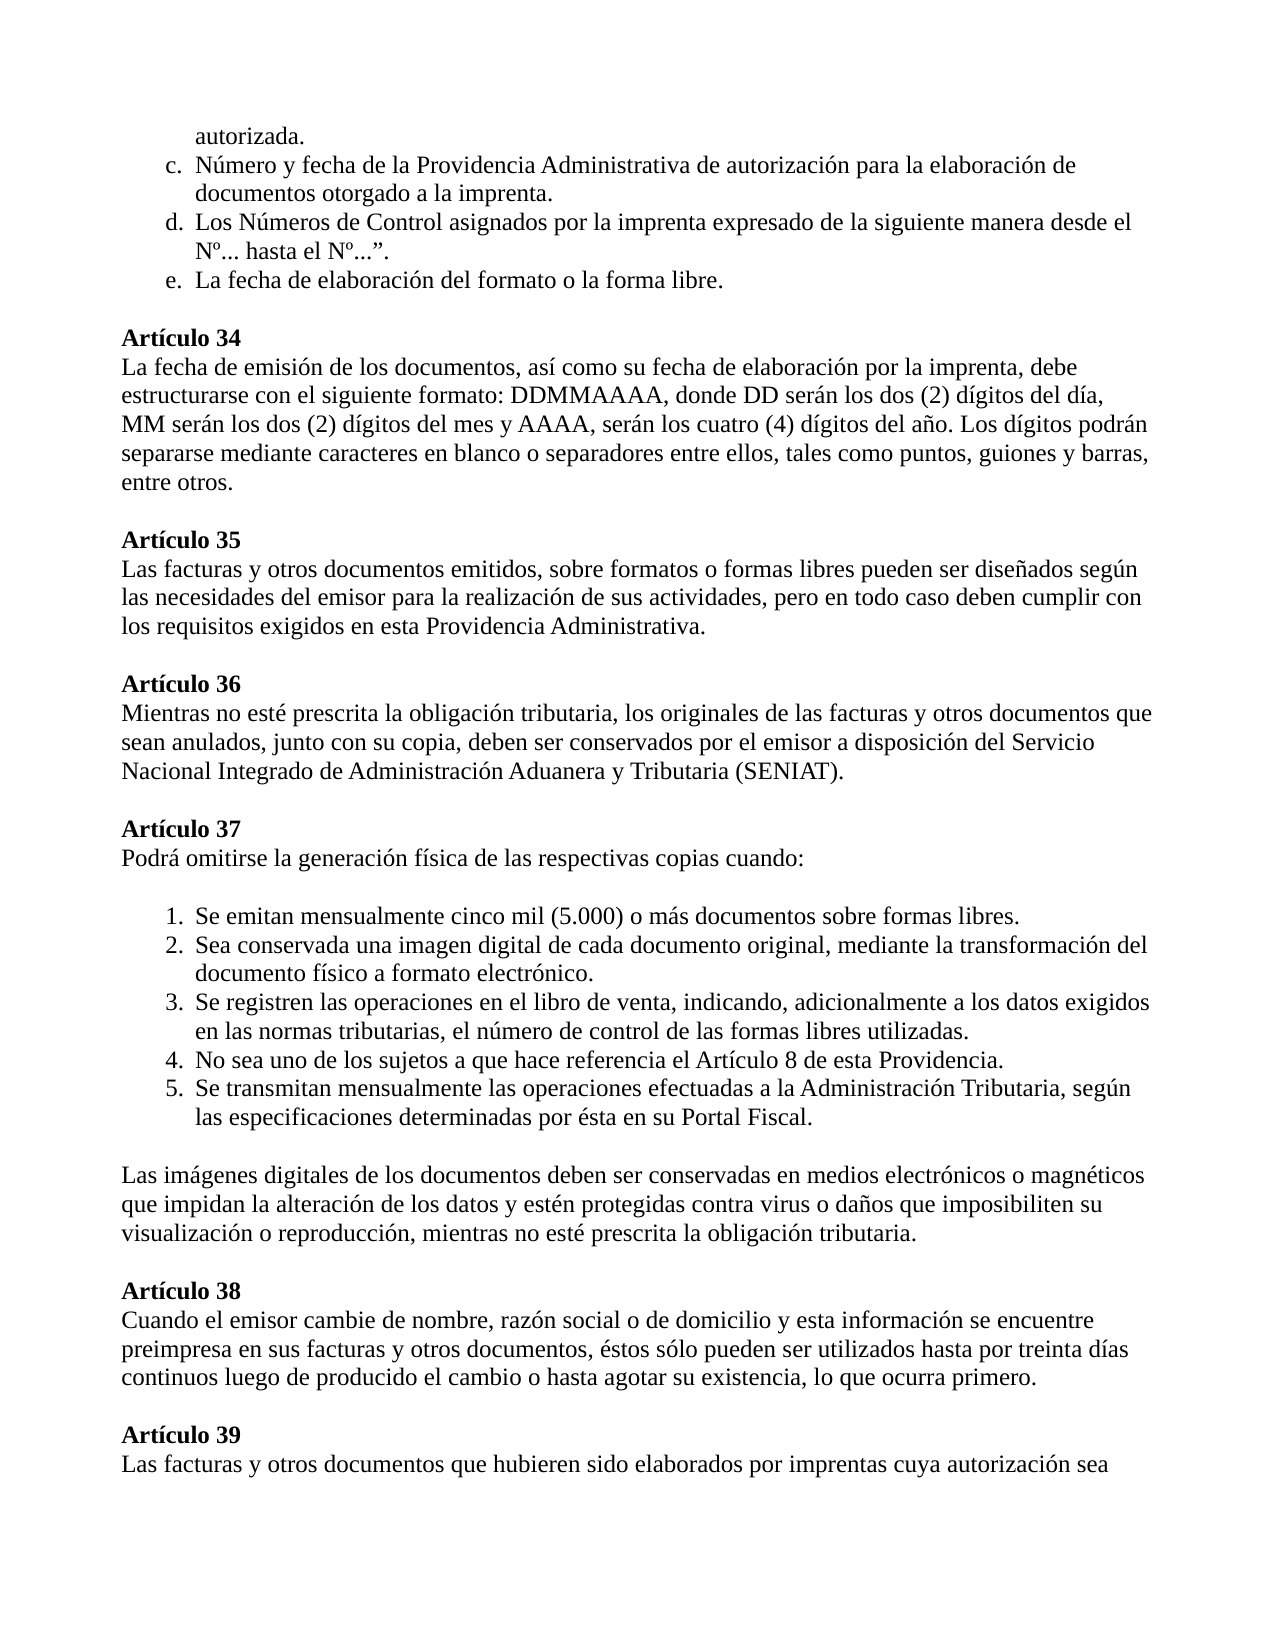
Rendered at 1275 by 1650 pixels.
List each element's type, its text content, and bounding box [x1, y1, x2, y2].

table_cell El Superintendente del Servicio Nacional Integrado de Administración Aduanera y Tributaria(SENIAT), en ejercicio de las atribuciones establecidas en los numerales 1, 8 y 36 del artículo 4 dela Ley del Servicio Nacional Integrado de Administración Aduanera y Tributaria, y de conformidadcon lo dispuesto en los artículos 54 y 57 del Decreto con Rango Valor y Fuerza de Ley queEstablece el Impuesto al Valor Agregado, en los artículos 5, 63, 64, 65 y 66 de su ReglamentoGeneral, en el artículo 91 de la Ley de Impuesto Sobre la Renta y en el artículo 175 de suReglamento.dicta la siguiente: PROVIDENCIA ADMINISTRATIVA QUE ESTABLECE LAS NORMAS GENERALES DEEMISIÓN DE FACTURAS Y OTROS DOCUMENTOS Capítulo I Disposiciones Generales Artículo 1 La presente Providencia Administrativa, tiene por objeto establecer las normas que rigen la emisión de facturas, órdenes de entrega o guías de despacho, notas de débito, notas de crédito, y los certificados de débito fiscal exonerado, de conformidad con la normativa que regula la tributación nacional atribuida al Servicio Nacional Integrado de Administración Aduanera y Tributaria(SENIAT). Artículo 2 El régimen previsto la presente Providencia Administrativa será aplicable a: Las personas jurídicas y las entidades económicas sin personalidad jurídica. Las personas naturales cuyos ingresos anuales sean superiores a un mil quinientas unidades tributarias (1.500 U.T.). Las personas naturales cuyos ingresos anuales sean iguales o inferiores a un mil quinientas unidades tributarias (1.500 U.T.), que sean contribuyentes ordinarios del impuesto al valor agregado. Las personas naturales cuyos ingresos anuales sean iguales o inferiores a un mil quinientas unidades tributarias (1.500 U.T.), que no sean contribuyentes ordinarios del impuesto al valor agregado, únicamente cuando emitan facturas que deban ser empleadas como prueba del desembolso por el adquirente del bien o el receptor del servicio, conforme a lo previsto en la Ley de Impuesto sobre la Renta. El resto de las facturas emitidas por las personas a las que hace referencia este numeral, deberán emitirse conforme a lo dispuesto en esta Providencia Administrativa o cumpliendo lo establecido en la Providencia Administrativa Nº 1.677, publicada en la Gaceta Oficial de la República Bolivariana de Venezuela Nº 37.661 del 31 de marzo del 2.003. Artículo 3 Están excluidas de la aplicación de esta Providencia Administrativa las siguientes operaciones: Las ventas de bienes inmuebles. Las importaciones no definitivas de bienes muebles. Las operaciones y servicios en general realizados por los bancos, institutos de créditos o empresas regidas por el Decreto Nº 6.287 con Rango, Valor y Fuerza de Ley de Reforma Parcial de la Ley General de Bancos y Otras Instituciones Financieras, incluidas las empresas de arrendamiento financiero y los fondos del mercado monetario; así como las realizadas por las instituciones bancarias de crédito o financieras regidas por leyes especiales, las instituciones y fondos de ahorro, los fondos de pensión, los fondos de retiro y previsión social y las entidades de ahorro y préstamo; con excepción de las operaciones de arrendamiento financiero o leasing en los términos establecidos en el parágrafo primero del artículo 5 del Decreto con Rango, Valor y Fuerza de Ley que Establece el Impuesto al Valor Agregado, las cuales deberán cumplir las disposiciones establecidas en esta Providencia Administrativa. Las operaciones realizadas por las bolsas de valores y las bolsas agrícolas, así como la comisión que los puestos de bolsas agrícolas cobren a sus clientes por el servicio prestado por la compra de productos y títulos de origen o destino agropecuario. Los servicios prestados bajo relación de dependencia de conformidad con la Ley Orgánica del Trabajo. Las actividades y operaciones realizadas por los entes creados por el Ejecutivo Nacional de conformidad con lo dispuesto en el Código Orgánico Tributario, con el objeto de asegurar la administración eficiente de los tributos de su competencia; así como las realizadas por los entes creados por los Estados o Municipios para los mismos fines. Los servicios de transporte público nacional de personas por vía terrestre. Los servicios médico-asistenciales y odontológicos, de cirugía y hospitalización, prestados por entes públicos. Las actividades realizadas por los parques nacionales, zoológicos, museos, centros culturales e instituciones similares, cuando se trate de entes sin fines de lucro exentos de impuesto sobre la renta. Los servicios educativos prestados por entes públicos. Los servicios de hospedaje, alimentación y sus accesorios, a estudiantes, ancianos, personas con discapacidad, excepcionales o enfermas, cuando sean prestados dentro de una institución destinada exclusivamente a servir a estos usuarios, siempre que esté exenta del impuesto sobre la renta. El Servicio Nacional Integrado de Administración Aduanera y Tributaria (SENIAT), dentro del plazo de dos (2) años contado a partir de la entrada en vigencia de esta Providencia Administrativa, deberá dictar las normas especiales de emisión de facturas y demás documentos que serán aplicables para las operaciones y servicios mencionados en los numerales 1, 3 y 4 del presente artículo. Artículo 4 El Servicio Nacional Integrado de Administración Aduanera y Tributaria (SENIAT), mediante Providencia Administrativa de carácter general, podrá autorizar la sustitución de las facturas y otros documentos o simplificar los requisitos exigidos para su emisión, tomando en consideración las características de los emisores y de las operaciones que se realicen. Artículo 5 El Servicio Nacional Integrado de Administración Aduanera y Tributaria (SENIAT), mediante Providencia Administrativa de carácter general, establecerá las normas para regular las imprentas autorizadas, las máquinas fiscales y, en general, la elaboración de las facturas y otros documentos. Capítulo II De los Medios de Emisión Artículo 6 Los sujetos regidos por esta Providencia Administrativa, deben emitir las facturas, las notas de débito y de crédito a través de los siguientes medios: Sobre formatos elaborados por imprentas autorizadas por el Servicio Nacional Integrado de Administración Aduanera y Tributaria (SENIAT). Sobre formas libres elaboradas por imprentas autorizadas por el Servicio Nacional Integrado de Administración Aduanera y Tributaria (SENIAT). En ningún caso, las facturas y otros documentos podrán emitirse manualmente sobre formas libres. Mediante Máquinas Fiscales. La adopción de cualquiera de los medios establecidos en este artículo queda a la libre elección de los contribuyentes, salvo lo previsto en el Artículo 8 de esta Providencia Administrativa. Los sujetos pasivos que no estén obligados al uso de máquinas fiscales, podrán utilizar simultáneamente más de un medio de emisión de facturas y otros documentos. Artículo 7 A los fines de lo previsto en esta Providencia Administrativa se entiende por: Formato elaborado por imprentas autorizadas: medio de emisión que debe contener desde la imprenta los datos y campos señalados en el Artículo 30 de esta Providencia Administrativa. Forma libre elaborada por imprentas autorizadas: medio de emisión que debe contener desde la imprenta los datos señalados en el Artículo 31 de esta Providencia Administrativa. Sistemas computarizados o automatizados para la emisión de facturas y otros documentos: herramienta tecnológica informática que permite imprimir la información correspondiente a las operaciones realizadas por los contribuyentes, sobre los formatos o formas libres elaborados por las imprentas autorizadas. Artículo 8 Los contribuyentes ordinarios del impuesto al valor agregado, los sujetos que realicen operaciones en Almacenes Libres de Impuestos (Duty Free Shops); y los sujetos que no califiquen como contribuyentes ordinarios del impuesto al valor agregado, deben utilizar exclusivamente Máquinas Fiscales para la emisión de facturas, cuando concurran las siguientes circunstancias: Obtengan ingresos brutos anuales superiores a un mil quinientas unidades tributarias (1.500U.T.). Realicen mayor número de operaciones de ventas o prestaciones de servicios con sujetos que no utilicen la factura como prueba del desembolso o del crédito fiscal según corresponda. Desarrollen conjunta o separadamente alguna de las actividades que se indican a continuación: Venta de alimentos, bebidas, cigarrillos y demás manufacturas de tabaco, golosinas, confiterías, bombonerías y otros similares. Venta de productos de limpieza de uso doméstico e industrial. Ventas de partes, piezas, accesorios, lubricantes, refrigerantes y productos de limpieza de vehículos automotores, así como el servicio de mantenimiento y reparación de vehículos automotores, siempre que estas operaciones se efectúen independientemente de la venta de los vehículos. A los efectos de este numeral se entenderá por vehículo automotor cualquier medio de transporte de tracción mecánica. Venta de materiales de construcción, artículos de ferretería, herramientas, equipos y materiales de fontanería, plomería y repuestos, partes y piezas de aire acondicionado, así como la venta de pinturas, barnices y lacas, vidrios y objetos de vidrio, vidrios y el servicio de instalación, cuando corresponda Venta de artículos de perfumería, cosméticos y de tocador. Venta de relojes y artículos de joyería, así como su reparación y servicio técnico. Venta de juguetes para niños y adultos, muñecos que representan personas o criaturas, modelos a escalas, sus accesorios, así como la venta o alquiler de películas y juegos. Venta de artículos de cuero, textiles, calzados, prendas de vestir, accesorios para prendas de vestir, artículos deportivos, maletas, bolsos de manos, accesorios de viaje y artículos similares, y sus servicios de reparación. Venta de flores, plantas, semillas, abonos, así como los servicios de floristería. Servicio de comida y bebidas para su consumo dentro o fuera de establecimiento tales como: restaurantes, bares, cantinas, panaderías, cafés o similares; incluyendo los servicios de comidas y bebidas a domicilio. Venta de productos farmacéuticos, medicinales, nutricionales, ortopédicos, lentes y sus accesorios. Venta de equipos de computación, sus partes, piezas, accesorios y consumibles, así como la venta de equipos de impresión y fotocopiado, sus partes, piezas y accesorios. Servicios de belleza, estética y acondicionamiento físico, tales como peluquerías, barberías, gimnasios, centro de masajes corporales y servicios conexos. Servicio de lavado y pulitura de vehículos automotores. Servicio de estacionamiento de vehículos automotores. Servicio de fotocopiado, impresión, encuadernación y revelado fotográfico. Servicios de alojamiento y hospedaje, prestados en hoteles, moteles, posadas y casa de huéspedes. Servicios de alquiler de cajas de correo o apartados postales (P.O. BOX). Venta de electrodomésticos o sus accesorios y repuestos. Ventas de libros, papelerías y artículos de oficina. Venta de muebles para el hogar y oficinas. Los sujetos pasivos dedicados a las actividades económicas previstas en el literal j del numeral 3 del presente artículo, deben emplear como medio de facturación obligatoria máquinas fiscales, independientemente que hayan obtenido o no la cantidad de ingresos establecidos en el numeral 1de este artículo. El Servicio Nacional Integrado de Administración Aduanera y Tributaria (SENIAT), mediante Providencia Administrativa de carácter general, podrá incluir o excluir determinadas actividades, alos fines de la aplicación, del presente artículo. A los fines del cálculo de los ingresos brutos y del número de operaciones a que se refieren los numerales 1 y 2 de este artículo, se deben considerar las operaciones realizadas durante el año calendario inmediato anterior al que esté en curso. Una vez nacida la obligación de utilizar máquinas fiscales, el sujeto no podrá utilizar otro medio de facturación, salvo en los casos previstos en el Artículo 11 de esta Providencia Administrativa. Artículo 9 Los sujetos regidos por esta Providencia Administrativa, deben emitir las órdenes de entrega o guías de despacho únicamente mediante los medios previstos en los numerales 1 y 2 del artículo 6, salvo que sean elaboradas por entes públicos nacionales, en los términos y condiciones que establezca la normativa aplicable. En los casos en que se utilicen Máquinas Fiscales como medio de facturación, las órdenes de entrega o guías de despacho deben emitirse sobre formatos elaborados por imprentas autorizadas. Artículo 10 Cuando los sistemas computarizados o automatizados para la emisión de facturas y otros documentos, se encuentren inoperantes o averiados, los documentos deberán emitirse sobre formatos elaborados por imprentas autorizadas, con el número del documento precedido de la palabra “serie”, seguida de caracteres que la identifiquen y diferencien. En estos casos, los emisores deben mantener permanentemente en el establecimiento los referidos formatos, a los fines de dar cumplimiento a lo establecido en este artículo. Artículo 11 Los usuarios obligados a utilizar Máquinas Fiscales conforme a lo establecido en el Artículo 8 de esta Providencia Administrativa, no pueden emplear simultáneamente otro medio para emitir facturas y notas de débito o de crédito, salvo cuando ocurra alguna de las situaciones que se enumeran a continuación, en cuyo caso deberán emitir dichos documentos sobre formatos elaborados por imprentas autorizadas: La Máquina Fiscal empleada no sea capaz de imprimir el nombre o razón social y el número de Registro Único de Información Fiscal (RIF) del adquirente o receptor de los bienes o servicios, cuando las operaciones se realicen entre contribuyentes ordinarios del impuesto al valor agregado o cuando las operaciones se realicen por sujetos que no califiquen como contribuyentes ordinarios del impuesto al valor agregado y se requiera el documento como prueba del desembolso, con forme a lo previsto en la Ley de Impuesto sobre la Renta. En este caso, si la factura de la Máquina Fiscal fue emitida, la misma debe anexarse a la copia de la factura emitida sobre formatos elaborados por imprentas autorizadas. La Máquina Fiscal se encuentre inoperante o averiada. La Máquina Fiscal no pueda emitir notas de débito y notas de crédito. El usuario realice operaciones por cuenta de terceros. El usuario realice operaciones de exportación. El usuario realice operaciones de ventas fuera del establecimiento a través de ruteros, vendedores a domicilio, representantes y otros similares a los aquí señalados. El usuario realice operaciones en donde debe emitir más de una copia de la factura, por exigencias de normas legales o reglamentarias, así como por solicitud de los órganos y entes públicos. Los usuarios de Máquinas Fiscales deben mantener permanentemente en el establecimiento los formatos elaborados por imprentas autorizadas, a los fines de dar cumplimiento a lo establecido en este artículo. Artículo 12 El Servicio Nacional Integrado de Administración Aduanera y Tributaria (SENIAT), mediante Providencia Administrativa de carácter general, podrá autorizar el uso de medios distintos a los previstos en el Artículo 6 de esta Providencia Administrativa, para la emisión de facturas y otros documentos. Capítulo III De los Documentos Sección I De las facturas Artículo 13 Las facturas emitidas sobre formatos o formas libres, por los contribuyentes ordinarios del impuesto al valor agregado, deben cumplir los siguientes requisitos: Contener la denominación de “Factura”. Numeración consecutiva y única. Número de Control preimpreso. Total de los Números de Control asignados, expresado de la siguiente manera “desde el Nº... hasta el Nº...”. Nombre y Apellido o razón social, domicilio fiscal y número de Registro Único de Información Fiscal (RIF) del emisor. Fecha de emisión constituida por ocho (8) dígitos. Nombre y Apellido o razón social y número de Registro Único de Información Fiscal (RIF), del adquirente del bien o receptor del servicio. Podrá prescindirse del número de Registro Único de Información Fiscal (RIF), cuando se trate de personas naturales que no requieran la factura a efectos tributarios, en cuyo caso deberá expresarse, como mínimo, el número de cédula de identidad o pasaporte, del adquirente o receptor. Descripción de la venta del bien o de la prestación del servicio, con indicación de la cantidad y monto. Podrá omitirse la cantidad en aquellas prestaciones de servicio que por sus característicasésta no pueda expresarse. Si se trata de un bien o servicio exento, exonerado o no gravado con elimpuesto al valor agregado, deberá aparecer al lado de la descripción o de su precio, el carácter E separado por un espacio en blanco y entre paréntesis según el siguiente formato: (E). En los casos que se carguen o cobren conceptos en adición al precio o remuneración convenidos o se realicen descuentos, bonificaciones, anulaciones y cualquier otro ajuste al precio, deberá indicarse la descripción y valor de los mismos. Especificación del monto total de la base imponible del impuesto al valor agregado, discriminada según la alícuota, indicando el porcentaje aplicable, así como la especificación del monto total exento o exonerado. Especificación del monto total del impuesto al valor agregado, discriminado según la alícuota indicando el porcentaje aplicable. Indicación del valor total de la venta de los bienes o de la prestación del servicio o de la suma de ambos, si corresponde. Contener la frase “sin derecho a crédito fiscal”, cuando se trate de las copias de las facturas. En los casos de operaciones gravadas con el impuesto al valor agregado, cuya contraprestación haya sido expresada en moneda extranjera, equivalente a la cantidad correspondiente en moneda nacional, deberán constar ambas cantidades en la factura, con indicación del monto total y del tipo de cambio aplicable. Razón social y el número de Registro Único de Información Fiscal (RIF), de la imprenta autorizada, así como la nomenclatura y fecha de la Providencia Administrativa de autorización. Fecha de elaboración de los formatos o formas libres por la imprenta autorizada, constituida por ocho (8) dígitos. Artículo 14 Las facturas emitidas mediante Máquinas Fiscales, por los contribuyentes ordinarios del impuesto al valor agregado, deben contener la siguiente información: La denominación “Factura”. Nombre y Apellido o razón social, número de Registro Único de Información Fiscal (RIF) y domicilio fiscal del emisor. Número consecutivo y único. La hora y fecha de emisión. Descripción, cantidad y monto del bien o servicio. Podrá omitirse la cantidad en las prestaciones de servicio que por sus características no puedan expresarse. En los casos en que las características técnicas de la Máquina Fiscal limiten la impresión de la descripción específica del bien o servicio, deben identificarse los mismos genéricamente. Si se tratare de productos o servicios exentos o exonerados o no sujetos del impuesto al valor agregado, debe aparecer junto con de la descripción de los mismos o de su precio, el carácter E separado por un espacio en blanco y entre paréntesis según el siguiente formato: (E). La descripción del bien o servicio debe estar separada, al menos, por un caracter en blanco de su precio. En caso de que la longitud de la descripción supere una línea el texto puede continuar en las líneas siguientes imprimiéndose el correspondiente precio en la última línea ocupada. En los casos que se carguen o cobren conceptos en adición al precio o remuneración convenidos o se realicen descuentos, bonificaciones, anulaciones y cualquier otro ajuste al precio, deberá indicarse la descripción y valor de los mismos. Especificación del monto total de la base imponible del impuesto al valor agregado, discriminada según la alícuota, indicando el porcentaje aplicable, así como la especificación del monto total exento o exonerado. Especificación del monto total del impuesto al valor agregado, discriminado según la alícuota indicando el porcentaje aplicable. En los casos de operaciones gravadas con el impuesto al valor agregado, cuya contraprestación haya sido expresada en moneda extranjera, equivalente a la cantidad correspondiente en moneda nacional, deben constar ambas cantidades en la factura, con indicación del monto total y del tipo de cambio aplicable. Indicación del valor total de la venta de los bienes o de la prestación del servicio o de la suma de ambos, si corresponde, precedido de la palabra “TOTAL” y, al menos, un espacio en blanco. Logotipo Fiscal seguido del Número de Registro de la Máquina Fiscal, los cuales deben aparecer en ese orden al final de la factura, en una misma línea, con al menos tres (3) espacios de separación. Las facturas emitidas mediante Máquinas Fiscales darán derecho a crédito fiscal o al desembolso, cuando, además de cumplir con todos los requisitos establecidos en este artículo, la misma imprima el nombre o razón social y el número de Registro Único de Información Fiscal (RIF) del adquirente o receptor de los bienes o servicios en la propia factura. Artículo 15 Las facturas emitidas sobre formatos o formas libres, por los sujetos que no califiquen como contribuyentes ordinarios del impuesto al valor agregado, deben contener la siguiente información: La denominación “Factura”. Numeración consecutiva y única. Número de control preimpreso. Total de los números de control asignados, expresado de la siguiente manera “desde el Nº... hasta el Nº...”. Nombre y Apellido o razón social, domicilio fiscal y número de Registro Único de Información Fiscal (RIF) del emisor. La expresión “Contribuyente Formal” o “no sujeto al impuesto al valor agregado”, de ser el caso. Fecha de emisión, constituida por ocho (8) dígitos. Nombre y Apellido o razón social y el número de Registro Único de Información Fiscal (RIF) del adquirente del bien o receptor del servicio. Podrá prescindirse del número de Registro Único de Información Fiscal (RIF) cuando se trate de personas naturales que no requieran la factura a efectos tributarios, en cuyo caso deberá expresarse, como mínimo, el número de cédula de identidad o pasaporte del adquirente o receptor. Descripción de la venta del bien o de la prestación del servicio, con indicación de la cantidad y monto. En los casos que se carguen o cobren conceptos en adición al precio o remuneración convenidos o se realicen descuentos, bonificaciones, anulaciones y cualquier otro ajuste al precio, deberá indicarse la descripción y valor de los mismos. En los casos de operaciones cuya contraprestación haya sido expresada en moneda extranjera, equivalente a la cantidad correspondiente en moneda nacional, deberán constar ambas cantidades en la factura, con indicación del monto total y del tipo de cambio aplicable. Indicación del valor total de la venta o la prestación del servicio, o de la suma de ambos, si corresponde. Razón social y el número de Registro Único de Información Fiscal (RIF) de la imprenta autorizada, así como la nomenclatura y fecha de la Providencia Administrativa de autorización. Fecha de elaboración de los formatos libres por la imprenta autorizada, constituida por ocho (8) dígitos. Artículo 16 Las facturas emitidas mediante Máquinas Fiscales, por los sujetos que no califiquen como contribuyentes ordinarios del impuesto al valor agregado, deben contener la siguiente información: La denominación “Factura”. Nombre y Apellido o razón social, número de Registro Único de Información Fiscal (RIF) y domicilio fiscal del emisor. La expresión “contribuyente formal” o “no sujeto al impuesto al valor agregado”, según sea el caso. Número consecutivo y único. La hora y fecha de emisión. Descripción, cantidad y monto del bien o servicio. Podrá omitirse la cantidad en las prestaciones de servicio que por sus características no puedan expresarse. En los casos en que las características técnicas de la máquina fiscal limiten la impresión de la descripción específica del bien o servicio, deben identificarse los mismos genéricamente. La descripción del bien o servicio debe estar separada, al menos, por un caracter en blanco de su precio. En caso de que la longitud de la descripción supere una línea, el texto podrá continuar en las líneas siguientes imprimiéndose el correspondiente precio en la última línea ocupada. En los casos que se carguen o cobren conceptos en adición al precio o remuneración convenidos o se realicen descuentos, bonificaciones, anulaciones y cualquier otro ajuste al precio, deberá indicarse la descripción y valor de los mismos. En los casos de operaciones cuya contraprestación haya sido expresada en moneda extranjera, equivalente a la cantidad correspondiente en moneda nacional, deberán constar ambas cantidades en la factura, con indicación del monto total y del tipo de cambio aplicable. Indicación del valor total de la venta de los bienes o de la prestación del servicio o de la suma de ambos, si corresponde, precedido de la palabra “TOTAL” y, al menos, un espacio en blanco. Logotipo Fiscal seguido del Número de Registro de la Máquina Fiscal, los cuales deberán aparecer en ese orden al final de la factura en una misma línea, con al menos tres (3) espacios de separación. En estos casos, las facturas emitidas mediante Máquinas Fiscales darán derecho al desembolso, cuando, además de cumplir con todos los requisitos establecidos en este artículo, la Máquina Fiscal sea capaz de imprimir el nombre o razón social y el número de Registro Único de Información Fiscal (RIF) del adquirente o receptor de los bienes o servicios. Artículo 17 Las facturas que se emitan a los fines de documentar las operaciones de exportación, deben cumplir los siguientes requisitos: Contener la denominación “Factura”. Numeración consecutiva y única. Número de Control preimpreso. Total de los Números de Control asignados, expresado de la siguiente manera “desde el Nº...hasta el Nº...”. Nombre y Apellido o razón social, domicilio fiscal y número de Registro Único de Información Fiscal (RIF) del emisor. Fecha de emisión, constituida por ocho (8) dígitos. Nombre y Apellido o razón social del adquirente del bien o receptor del servicio. Descripción de la venta del bien o de la prestación del servicio, con indicación de la cantidad y del monto. En los casos que se carguen o cobren conceptos en adición al precio o remuneración convenidos o se realicen descuentos, bonificaciones, anulaciones y cualquier otro ajuste al precio, deberá indicarse la descripción y valor de los mismos. Especificación del monto total de la base imponible, la alícuota aplicable y el valor total de la exportación, expresado en moneda extranjera y su equivalente en moneda nacional, con indicación del tipo de cambio. Razón social y el número de Registro Único de Información Fiscal (RIF), de la imprenta autorizada, y nomenclatura y fecha de la Providencia Administrativa de autorización. Fecha de elaboración de los formatos o formas libres por la imprenta autorizada, constituida por ocho (8) dígitos. Artículo 18 Las facturas emitidas en el extranjero por personas no residentes en el país, que estén destinadas a ser empleadas como prueba del desembolso a los fines del impuesto sobre la renta, están sujetas a las disposiciones legales del país respectivo, debiendo constar en ellas, como mínimo: Nombre completo o razón social y domicilio del prestador del servicio o del vendedor de los bienes. Descripción de la venta del bien o de la prestación del servicio y precio. Si el precio hace referencia a varios bienes o servicios iguales, se deberá indicar la cantidad. Fecha de emisión y monto total de la operación. Nombre completo o razón social y número de Registro Único de Información Fiscal (RIF), del adquirente del bien o receptor del servicio. En los casos de importación de bienes se sujetarán a lo establecido en la legislación aduanera. En todo caso, el contribuyente está en la obligación de presentar, a requerimiento de la Administración Tributaria, una traducción al castellano de las facturas. Artículo 19 Los emisores de facturas sobre formas libres elaboradas por imprentas autorizadas, o a través de máquinas fiscales, pueden contar con dispositivos de lectura de códigos de barra u otros mecanismos electrónicos que faciliten la captura de los datos relativos a la identificación del adquirente del bien o receptor del servicio. Sección II De las órdenes de entrega o guías de despacho Artículo 20 Las órdenes de entrega o guías de despacho deben emitirse únicamente para amparar el traslado de bienes muebles que no representen ventas. En los casos en que la Ley que establece el Impuesto al Valor Agregado disponga la posibilidad de amparar operaciones de ventas mediante órdenes de entrega o guías de despacho, la respectiva factura deberá emitirse dentro del mismo período de imposición, haciendo referencia a la orden de entrega o guía de despacho que soportó la entrega de bienes, excepto para las facturas impresas a través de máquinas fiscales. Artículo 21 El original y las copias de las órdenes de entregas o guías de despacho que se emitan, deben contener los enunciados “Orden de Entrega” o “Guía de Despacho”, los requisitos indicados en los numerales del 2, 3, 4, 5, 6, 15 y 16 del Artículo 13 de esta Providencia Administrativa y la expresión “sin derecho a crédito fiscal”. Cuando las órdenes de entrega o guías de despacho sean elaboradas por entes públicos nacionales, en los términos y condiciones que establezca la normativa aplicable, no se requerirá el cumplimiento de los requisitos previstos en los numerales 3,4, 15 y 16 del Artículo 13 de esta Providencia Administrativa. En las órdenes o guías deben detallarse los bienes que se trasladan, señalando la capacidad, peso o volumen, descripción, características y su precio. En los traslados que no representen ventas puede omitirse el precio, indicándose el motivo, tal como: reparación, traslado a depósitos, almacenes o bodegas de otros o del propio emisor contribuyente, traslado para su distribución u otras causas. Igualmente, debe indicarse el nombre y apellido o razón social y el número de Registro Único de Información Fiscal (RIF) del receptor de los bienes, o en su caso, del mismo emisor. Las órdenes de entrega o guías de despacho emitidas por los sujetos que no califiquen como contribuyentes ordinarios del impuesto al valor agregado, deben contener adicionalmente la expresión “contribuyente formal” o “no sujeto al impuesto al valor agregado”, según sea el caso. Sección III De las notas de débito y de crédito Artículo 22 Las notas de débito o de crédito deben emitirse en el caso de ventas de bienes o prestaciones deservicios que quedaren sin efecto parcial o totalmente u originaren un ajuste, por cualquier causa, y por las cuales se otorgaron facturas. El original y las copias de las notas de débito y de crédito, deben contener el enunciado: “Nota de Débito” o “Nota de Crédito”. Artículo 23 Las notas de débito y de crédito emitidas a través de los medios señalados en los numerales 1 y 2del Artículo 6 de esta Providencia Administrativa, deben cumplir con los requisitos previstos en el Artículo 13 o en el Artículo 15 de esta Providencia Administrativa, según sea el caso, con excepción de lo establecido en el numeral 1 de los referidos artículos. Igualmente, deben hacer referencia a la fecha, número y monto de la factura que soportó la operación. Artículo 24 Las notas de débito y de crédito emitidas a través de Máquinas Fiscales deben tener una numeración consecutiva y única y contener los requisitos señalados en el Artículo 14 o en el Artículo 16 de esta Providencia Administrativa, según sea el caso, con excepción de lo establecido en el numeral 1 de los referidos artículos. Igualmente, deben contener: Nombre y apellido o razón social y número de Registro Único de Información Fiscal (RIF) o cédula de identidad del comprador. Número y fecha de factura que soportó la operación. Número de Registro de la Máquina Fiscal a través de la cual se emitió la factura que soportó la operación. Número de control de la factura que soportó la operación, si ésta fue emitida sobre un formato o una forma libre. Sección IV De las Certificaciones de Débitos Fiscales Exonerados Artículo 25 Las certificaciones de Débito Fiscal Exonerado, deben emitirse únicamente, en los casos que así lo establezca el respectivo Decreto de Exoneración, sobre formatos o formas libres elaboradas por imprentas autorizadas, debiendo cumplir con los siguientes requisitos: Contener la denominación “Certificación de Débito Fiscal Exonerado” Numeración consecutiva y única. Número de control preimpreso. Total de los Números de Control, expresado de la siguiente manera “desde el Nº... hasta elNº...”. Nombre y Apellido o razón social, domicilio fiscal y número de Registro Único de Información Fiscal (RIF) del emisor. Fecha de emisión, constituida por ocho (8) dígitos. Nombre y Apellido o razón social y Número de Registro único de Información Fiscal (RIF) del Proveedor. Números, Fechas y Números de Control de las Facturas, Notas de Crédito y Notas de Débito, recibidas. Monto Total del Impuesto al Valor Agregado. Razón social y número de Registro Único de Información Fiscal (RIF), de la imprenta autorizada, así como la nomenclatura y fecha de la Providencia Administrativa de autorización. Fecha de elaboración del documento por la imprenta autorizada, constituida por ocho (8)dígitos. Incorporar los mecanismos de seguridad indicados por el emisor del certificado, que permitan verificar en forma fehaciente la autenticidad del documento, así como la integridad de todas sus partes esenciales. Sección V Disposiciones comunes Artículo 26 Las facturas y otros documentos emitidos conforme a lo dispuesto en el numeral 1 del Artículo 6 o numeral 6 del artículo 11 de esta Providencia Administrativa en distintas áreas de un mismo establecimiento, en más de un establecimiento o sucursal o fuera del establecimiento, deben emitirse con una numeración consecutiva y única, precedida de la palabra “serie”, seguida de caracteres que la identifiquen y diferencien unas de otras. Artículo 27 Las facturas y otros documentos emitidos conforme a lo dispuesto en el numeral 2 del Artículo 6 o numeral 6 del artículo 11 de esta Providencia Administrativa, en distintas áreas de un mismo establecimiento, en más de un establecimiento o sucursal, siempre que el emisor carezca de un sistema computarizado o automatizado de facturación centralizado, deben emitirse con una numeración consecutiva y única precedida de la palabra “serie” seguida de caracteres que la identifiquen y diferencien unas de otras. En todo caso, la palabra “serie”, los caracteres que la identifican y el número debe imprimirlo el sistema computarizado o automatizado utilizado para la emisión de facturas y otros documentos. Artículo 28 En los casos que se emitan facturas y otros documentos sobre formas libres elaboradas por imprentas autorizadas, el emisor puede fraccionar dichas formas y distribuirlas entre las distintas áreas de emisión. Artículo 29 El original y las copias de las facturas y otros documentos que se emitan a través de los medios señalados en los numerales 1 y 2 del Artículo 6 de esta Providencia Administrativa, deben poseer el mismo número de control. Artículo 30 Las imprentas autorizadas deben reflejar en los formatos que elaboren, como mínimo los siguientes datos: El número de control. La denominación y número del documento. La palabra “serie” y los caracteres que la identifiquen y diferencien, cuando corresponda. El nombre completo o razón social, domicilio fiscal y el número de Registro Único de Información Fiscal (RIF) del emisor. La razón social y el número de Registro Único de Información Fiscal (RIF) de la imprenta autorizada. Número y fecha de la Providencia Administrativa de autorización para la elaboración de documentos. Los Números de Control asignados, expresado de la siguiente manera “desde el Nº... hasta el Nº...”. La fecha de elaboración constituida por ocho (8) dígitos. Los campos o espacios que permitan agregar el resto de los datos e informaciones señalados en el Artículo 13, el Artículo 15 o el Artículo 17 de esta Providencia Administrativa, según corresponda. Artículo 31 Las imprentas autorizadas deben reflejar en las formas libres que elaboren, como mínimo, los siguientes datos: El número de control. El número de Registro Único de Información Fiscal (RIF) del emisor. La razón social y el número de Registro Único de Información Fiscal (RIF) de la imprenta autorizada. Número y fecha de la Providencia Administrativa de autorización para la elaboración de documentos. Los Números de Control asignados, expresados de la siguiente manera “desde el Nº… hasta elNº…” La fecha de elaboración constituida por ocho (8) dígitos. En ningún caso las imprentas deberán colocar en las formas libres, la denominación y el número del documento. Artículo 32 Cuando se utilicen medios propios para la emisión de facturas por cuenta de terceros, incluso, en los casos en que se realicen operaciones por cuenta de éstos, el emisor deberá cumplir lo establecido en esta Providencia Administrativa, señalando adicionalmente por cada sujeto a favor de quien se emite la factura: Nombre o razón social y número de Registro Único de Información Fiscal (RIF) del tercero. Descripción de la venta del bien o de la prestación del servicio, con indicación de la cantidad y monto. Si se trata de un bien o servicio exento, exonerado o no gravado con el impuesto al valor agregado deberá aparecer al lado de la descripción o de su precio, el carácter E separado por un espacio en blanco y entre paréntesis según el siguiente formato: (E). Especificación del monto total de la base imponible del impuesto al valor agregado, de ser el caso, discriminada según la alícuota, indicando el porcentaje aplicable, así como la especificación del monto total exento o exonerado. Especificación del monto total del impuesto al valor agregado, discriminado según la alícuota indicando el porcentaje aplicable, de ser el caso. Indicación del valor total de la venta de los bienes o de la prestación del servicio o de la suma de ambos, si corresponde. En los casos de operaciones gravadas con el impuesto al valor agregado, cuya contraprestación haya sido expresada en moneda extranjera, equivalente a la cantidad correspondiente en moneda nacional, deberán constar ambas cantidades en la factura, con indicación del monto total y del tipo de cambio aplicable. En tales casos, el emisor deberá entregar a los sujetos a favor de quienes se emite la factura, a más tardar dentro de los cinco días del mes siguiente a aquél en que se emite la factura, una copia certificada de la copia de la factura. El Servicio Nacional Integrado de Administración Aduanera y Tributaria (SENIAT), mediante Providencia Administrativa, podrá establecer el cumplimiento de determinados deberes y formalidades para la emisión de las referidas certificaciones. Artículo 33 Las facturas y otros documentos emitidos sobre formatos y formas libres deben ser de una página, con una longitud mínima de ocho (8) centímetros. Cuando las operaciones realizadas no puedan reflejarse en una sola página, se emitirán tantas facturas o documentos como sean necesarios, con un número de factura o documento distinto para cada uno. Podrá reflejarse, exclusivamente, en el reverso de la factura la siguiente información: Nombre y Apellido o razón social, domicilio fiscal y número de Registro Único de información Fiscal del emisor. La razón social y el número de Registro Único de Información Fiscal (RIF) de la imprenta autorizada. Número y fecha de la Providencia Administrativa de autorización para la elaboración de documentos otorgado a la imprenta. Los Números de Control asignados por la imprenta expresado de la siguiente manera desde el Nº... hasta el Nº...”. La fecha de elaboración del formato o la forma libre. Artículo 34 La fecha de emisión de los documentos, así como su fecha de elaboración por la imprenta, debe estructurarse con el siguiente formato: DDMMAAAA, donde DD serán los dos (2) dígitos del día, MM serán los dos (2) dígitos del mes y AAAA, serán los cuatro (4) dígitos del año. Los dígitos podrán separarse mediante caracteres en blanco o separadores entre ellos, tales como puntos, guiones y barras, entre otros. Artículo 35 Las facturas y otros documentos emitidos, sobre formatos o formas libres pueden ser diseñados según las necesidades del emisor para la realización de sus actividades, pero en todo caso deben cumplir con los requisitos exigidos en esta Providencia Administrativa. Artículo 36 Mientras no esté prescrita la obligación tributaria, los originales de las facturas y otros documentos que sean anulados, junto con su copia, deben ser conservados por el emisor a disposición del Servicio Nacional Integrado de Administración Aduanera y Tributaria (SENIAT). Artículo 37 Podrá omitirse la generación física de las respectivas copias cuando: Se emitan mensualmente cinco mil (5.000) o más documentos sobre formas libres. Sea conservada una imagen digital de cada documento original, mediante la transformación del documento físico a formato electrónico. Se registren las operaciones en el libro de venta, indicando, adicionalmente a los datos exigidos en las normas tributarias, el número de control de las formas libres utilizadas. No sea uno de los sujetos a que hace referencia el Artículo 8 de esta Providencia. Se transmitan mensualmente las operaciones efectuadas a la Administración Tributaria, según las especificaciones determinadas por ésta en su Portal Fiscal. Las imágenes digitales de los documentos deben ser conservadas en medios electrónicos o magnéticos que impidan la alteración de los datos y estén protegidas contra virus o daños que imposibiliten su visualización o reproducción, mientras no esté prescrita la obligación tributaria. Artículo 38 Cuando el emisor cambie de nombre, razón social o de domicilio y esta información se encuentre preimpresa en sus facturas y otros documentos, éstos sólo pueden ser utilizados hasta por treinta días continuos luego de producido el cambio o hasta agotar su existencia, lo que ocurra primero. Artículo 39 Las facturas y otros documentos que hubieren sido elaborados por imprentas cuya autorización sea posteriormente revocada pueden ser utilizados válidamente hasta agotar su existencia. Artículo 40 Las facturas y otros documentos que no hayan sido utilizados deben ser destruidos, previa autorización de la Gerencia Regional de Tributos Internos del domicilio fiscal del emisor o la que sea competente en virtud de su condición de sujeto pasivo especial, cuando: Se encontraren dañados de modo que resulte imposible su utilización. No puedan utilizarse por disposición del Servicio Nacional Integrado de Administración Aduanera y Tributaria (SENIAT), conforme se establezca en Providencia Administrativa de carácter general que al efecto sea dictada. Se produzcan cambios en la identificación del emisor o en su domicilio fiscal. La autorización para la destrucción de facturas y otros documentos debe solicitarse dentro de los quince días continuos después de ocurrida alguna de las causas señaladas en los numerales 1 y 2de este artículo. Para el caso regulado en el numeral 3 del presente artículo, la autorización deberá solicitarse dentro de los quince días continuos después de transcurrido el plazo establecido en el Artículo 38 de esta Providencia Administrativa. Artículo 41 Las facturas y otros documentos que se emitan no deben tener tachaduras ni enmendaduras, salvo en los casos que autorice el Servicio Nacional Integrado de Administración Aduanera y Tributaria(SENIAT), mediante Providencia Administrativa de carácter general. Artículo 42 Mientras no esté prescrita la obligación tributaria, los datos contenidos en las facturas y otros documentos deben ser legibles y permanecer sin alteraciones. Artículo 43 En los casos en que la pérdida de la factura, nota de débito o nota de crédito, obedezca a circunstancias no imputables al contribuyente receptor, tendrán el mismo valor probatorio que los originales, las certificaciones de las copias que, bajo fe de juramento, emitan los proveedores de los bienes y servicios. El Servicio Nacional Integrado de Administración Aduanera y Tributaria (SENIAT), mediante Providencia Administrativa, podrá establecer el cumplimiento de determinados deberes y formalidades para la emisión de las referidas certificaciones. La emisión de las certificaciones a las que hace referencia este artículo no menoscaba el ejercicio de las facultades de verificación, fiscalización y determinación de la Administración Tributaria. Artículo 44 Los emisores deberán solicitar por escrito, a las imprentas autorizadas la elaboración de formatos y formas libres, indicando el número de control inicial y el final, así como el número de documento inicial y el final en caso de requerir formatos. La numeración de control es consecutiva y única para cada emisor y está conformada por dos (2) campos, un identificador de dos (2) dígitos y un secuencial numérico de hasta ocho (8) dígitos. El Servicio Nacional Integrado de Administración Aduanera y Tributaria (SENIAT) publicará en su Portal Fiscal una lista de las imprentas autorizadas. Capítulo IV De los Usuarios de Máquinas Fiscales Artículo 45 El usuario de las Máquinas Fiscales debe cumplir con las siguientes obligaciones: Informar al distribuidor o al centro de servicio técnico autorizado, la desincorporación de cualquier Máquina Fiscal, sea por desuso, sustitución, agotamiento de las memorias o cualquier otra circunstancia que justifique su inutilización. Contratar exclusivamente los servicios de reparación o mantenimiento con fabricantes o sus representantes, o con los centros de servicio técnico autorizados por éstos. Conservar en el local y en buen estado el Libro de Control de Reparación y Mantenimiento. Modificar las alícuotas impositivas cuando se produzcan reformas legales de las mismas, siguiendo las instrucciones establecidas en el Manual del Usuario. Emitir el Reporte Global Diario o Reporte “Z” de las Máquinas Fiscales utilizadas, por cada día de operación. Tener en lugar visible, pantallas que muestren el precio de la venta o prestación de servicio, al momento de registrarlo. Tener por modelo de Impresora Fiscal, como mínimo, un panel de control que facilite la obtención del Reporte de Memoria Fiscal de todas las Impresoras Fiscales que posee. Conservar adecuadamente las unidades de memoria reemplazadas, de forma que posibilite la recuperación de los datos, por un plazo mínimo de cinco años, contados a partir del primero de enero del año siguiente a aquél en el cual hubieren sido removidas. Conservar en buen estado el Dispositivo de Seguridad y la Etiqueta Fiscal adheridas a la Máquina Fiscal. Emitir los Reportes de Memoria Fiscal, a solicitud del Servicio Nacional Integrado de Administración Aduanera y Tributaria (SENIAT). Guardar en orden cronológico y en buen estado los Rollos de Auditoría por un período de dos años continuos, contado a partir de la fecha de la última operación registrada en los rollos. Informar a la Gerencia Regional de Tributos Internos del Servicio Nacional Integrado de Administración Aduanera y Tributaria (SENIAT), correspondiente a su domicilio fiscal o la que sea competente en virtud de su condición de sujeto pasivo especial, de la pérdida de Máquinas Fiscales, dentro de los dos días hábiles siguientes de producida, debiendo anexar copia de la denuncia policial o judicial o denuncias de siniestros. Artículo 46 El usuario de la Máquina Fiscal no podrá bajo ninguna figura transmitir la propiedad o el uso de la misma, excepto cuando se trate de la transmisión de propiedad a un fabricante o representante autorizado para su enajenación. En estos casos, el usuario deberá conservar la memoria fiscal y de auditoría por el lapso de prescripción establecido en el Código Orgánico Tributario. Artículo 47 De comprobarse que las modificaciones o alteraciones a la Máquina Fiscal son imputables exclusivamente al usuario, ya sea a título de culpa o dolo, éste deberá sustituirla en el plazo de dos días hábiles, contados a partir de su comprobación, debiendo emitir facturas y otros documentos, sobre formatos elaborados por imprentas autorizadas, sin perjuicio de las sanciones a las que hubiere lugar. En estos casos, el usuario deberá conservar las memorias fiscales y de auditoría por el lapso de prescripción establecido en el Código Orgánico Tributario. Artículo 48 Durante la realización de sus operaciones comerciales, el usuario de la Máquina Fiscal, debe abstenerse de utilizar y tener dentro del local otro tipo de impresora no integrado a la Máquina Fiscal, para la totalización de las operaciones de ventas o prestaciones de servicio. Artículo 49 Queda expresamente prohibida a los sujetos prestadores de servicios obligados al uso de máquinas fiscales, señalados en el artículo 8 de la presente Providencia Administrativa, la emisión de cualquier otro tipo de documento distinto a facturas, que sean utilizados para informar el monto parcial o total de las operaciones efectuadas, tales como: estados de cuenta, reportes gerenciales, notas de consumo estados demostrativos y sus similares, aún cuando el medio de emisión lo permita. Disposiciones Transitorias Primera Las personas señaladas en el Artículo 2 de esta Providencia Administrativa podrán seguir emitiendo facturas y otros documentos que se hubieren elaborado conforme a lo dispuesto en la Providencia Administrativa Nº 0591 de fecha 28 de agosto de 2007, publicada en la Gaceta Oficial de la República Bolivariana de Venezuela Nº 38.776 de fecha 25 de septiembre de 2007, y en la Providencia Administrativa Nº 0257 de fecha 19 de agosto de 2008 publicada en la Gaceta Oficial de la República Bolivariana de Venezuela Nº 38.997, de fecha 19 de agosto de 2008, hasta agotar su existencia. Segunda Los sujetos pasivos obligados al uso de Máquinas Fiscales dedicados a las actividades económicas enunciadas en el numeral 3 y en el primer aparte del Artículo 8 de la presente Providencia Administrativa, no contemplados en la Providencia Administrativa Nº 0257, publicada en la Gaceta Oficial de la República Bolivariana de Venezuela Nº 38.997 de fecha 19 de agosto de2008, deben dar cumplimiento a esta obligación a partir del primer día del tercer mes calendario de su entrada en vigencia. Si el sujeto pasivo posee más de un establecimiento o sucursal podrá dar cumplimiento a esta obligación de manera progresiva, utilizando, en los locales que aún no haya instalado la Máquina Fiscal, los medio de emisión previstos en los numerales 1 y 2 del Artículo 6 de esta Providencia Administrativa. En todo caso, a partir de la fecha prevista en el encabezamiento de esta Disposición, todos los establecimientos o sucursales deberán utilizar Máquinas Fiscales Tercera Los sujetos pasivos que inicien actividades con posterioridad a la entrada en vigencia de esta Providencia Administrativa, que cumplan con lo establecido en los numerales 2 y 3 del artículo 8,están obligados a emplear, exclusivamente, máquinas fiscales como medio de emisión de facturas otros documentos, independientemente que hayan obtenido o no la cantidad de ingresos establecidos en el numeral 1 del mencionado artículo. Cuarta Las certificaciones de débito fiscal exonerado elaboradas con anterioridad a la entrada en vigencia de la presente Providencia Administrativa, podrán seguir utilizándose hasta el plazo de un (01) año, contado a partir de la publicación en la Gaceta Oficial de la República Bolivariana de Venezuela, o hasta agotarse su existencia, lo que ocurra primero. A partir de la entrada en vigencia de esta Providencia Administrativa, sólo podrá solicitarse la elaboración de certificaciones de débito fiscal exonerado a una imprenta autorizada, cumpliéndose con los requisitos establecidos en la presente Providencia Administrativa. Disposiciones Finales Primera Los documentos que se emitan en materia de Alcohol y Especies Alcohólicas, deben cumplir con las disposiciones de esta Providencia Administrativa y con lo dispuesto en el artículo 240 del Reglamento de la Ley de Impuesto Sobre Alcohol y Especies Alcohólicas, sin perjuicio de las disposiciones específicas que al efecto dicte el Servicio Nacional Integrado de Administración Aduanera y Tributaria (SENIAT). Segunda El Servicio Nacional Integrado de Administración Aduanera y Tributaria (SENIAT) dictará, mediante Providencia Administrativa de carácter general, las disposiciones que regulen la enajenación y utilización de máquinas expendedoras de bienes y servicios. Tercera Los contribuyentes y demás sujetos sometidos a las disposiciones de esta Providencia Administrativa, que no den cumplimiento a las normas en ella previstas, serán sancionados de conformidad con lo dispuesto en el Código Orgánico Tributario. Cuarta Los entes públicos nacionales no estarán obligados a cumplir las disposiciones contenidas en el Artículo 37 de esta Providencia, pudiendo éstos, en los casos que emitan más de cinco mil (5.000) facturas, obviar la generación física de sus copias. Quinta A los efectos de esta Providencia Administrativa, se entiende por Portal Fiscal la página Web htpp://www.seniat.gob.ve, o cualquiera otra que sea creada para sustituirla por el Servicio Nacional Integrado de Administración Aduanera y Tributaria (SENIAT). Sexta Quedan vigentes las disposiciones especiales de facturación establecidas en las Providencias Números 603, 0474 y 0456 de fechas 13/04/1998, 24/09/2004 y 07/07/2005, respectivamente, publicadas en las Gacetas Oficiales Números 36.435, 38.035 y 38.233 de fechas 17/04/199801/10/2004 y 21/07/2005, respectivamente. Séptima Esta Providencia Administrativa entrará en vigencia a partir de su publicación en la Gaceta Oficial de la República Bolivariana de Venezuela. Octava A partir de la publicación en Gaceta Oficial de esta Providencia Administrativa, que dará derogada la Providencia Administrativa Nº 0257 que establece las Normas Generales de Emisión de Facturas y Otros Documentos de fecha 19 de agosto de 2008, publicada en la Gaceta Oficial de la República Bolivariana de Venezuela Nº 38.997 de fecha 19 de agosto de 2008.Dado en Caracas a los días del mes de 2011. Años 201º de la Independencia, 152º de la Federación y 12º de la Revolución. Comuníquese y publíquese. JOSÉ DAVID CABELLO RONDÓN Superintendente del Servicio Nacional Integrado de Administración Aduanera y Tributaria Decreto Nº 5.851 del 01-02-2008 Gaceta Oficial Nº 38.863 del 01-02-2008 [118, 118, 1157, 1481]
